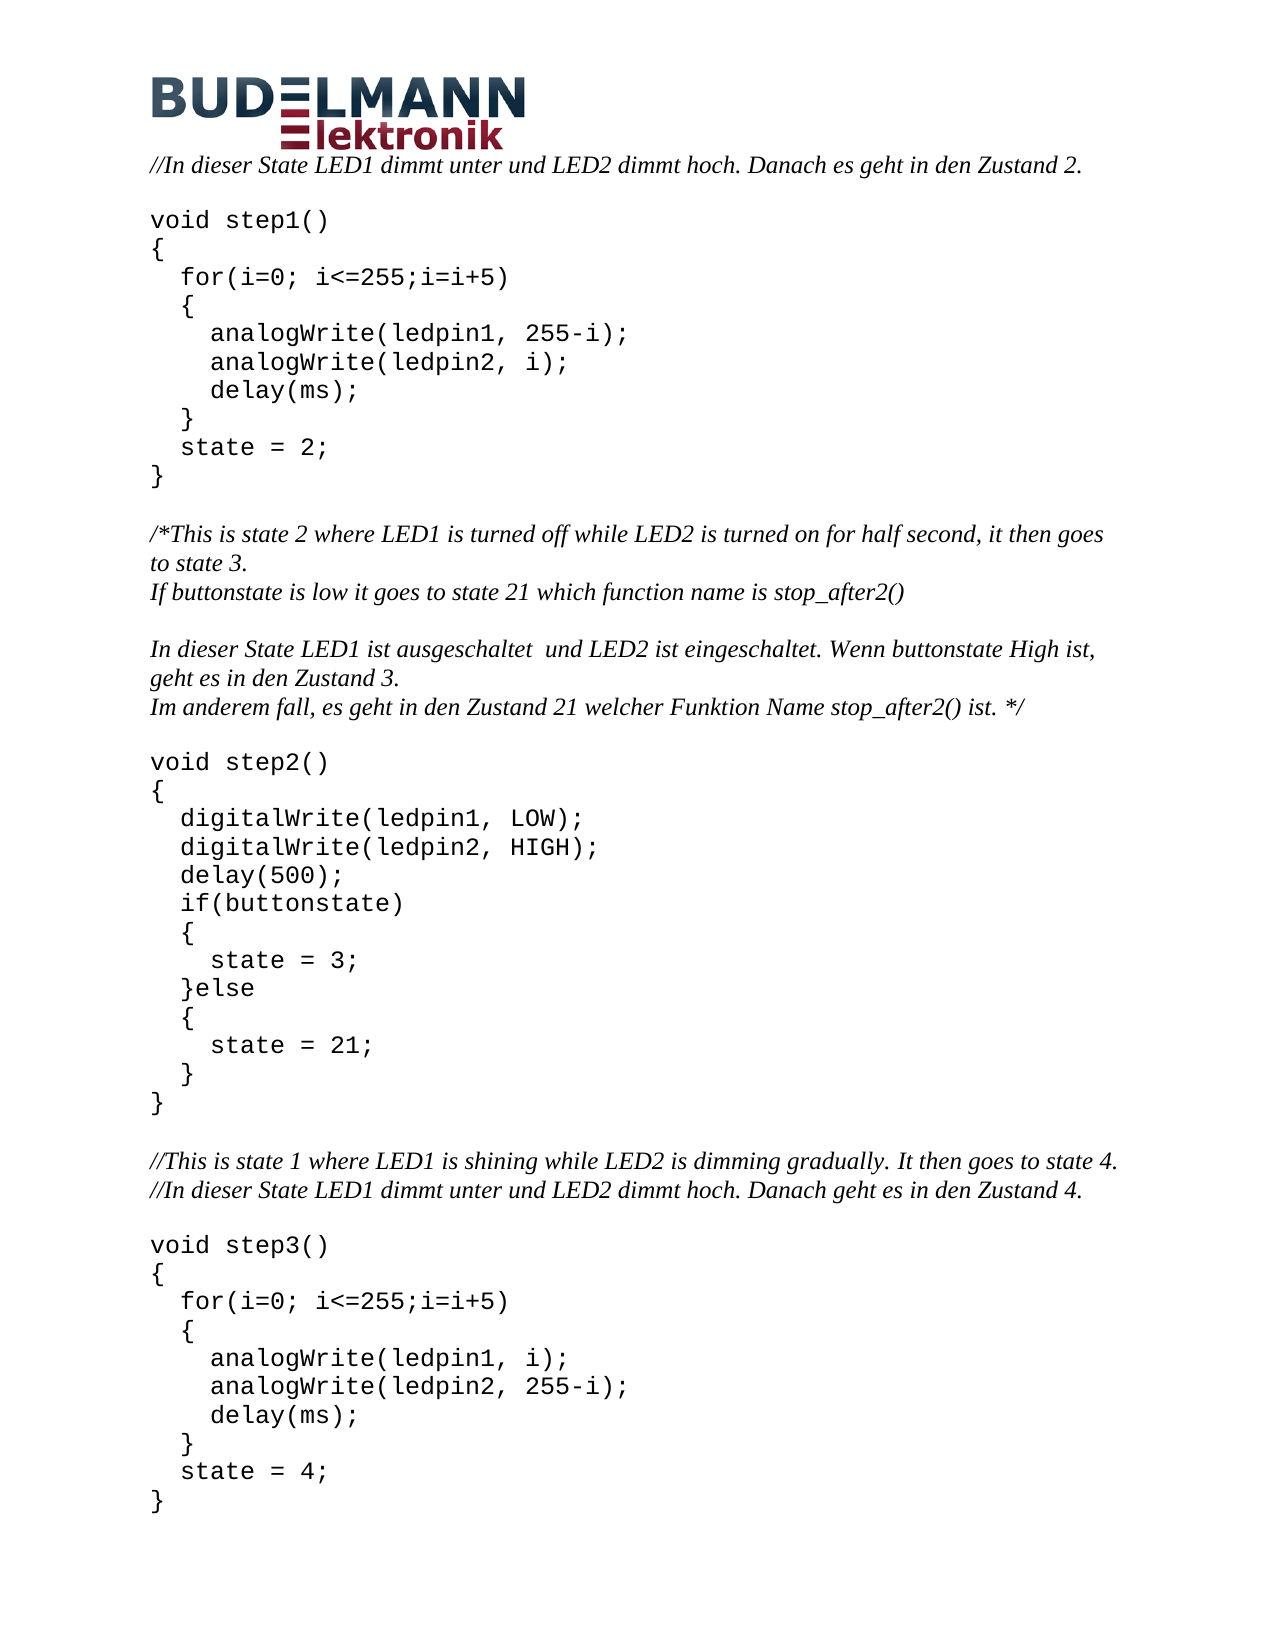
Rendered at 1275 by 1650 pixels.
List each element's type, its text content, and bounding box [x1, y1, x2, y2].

text } [150, 406, 1125, 434]
text void step2() [150, 749, 1125, 778]
text { [150, 919, 1125, 948]
text delay(ms); [150, 1402, 1125, 1431]
text { [150, 778, 1125, 806]
text delay(ms); [150, 378, 1125, 406]
text /*This is state 2 where LED1 is turned off while LED2 is turned on for half second, it then goes to state 3. [150, 519, 1125, 577]
text } [150, 1431, 1125, 1459]
text } [150, 1089, 1125, 1118]
text analogWrite(ledpin2, i); [150, 349, 1125, 378]
text { [150, 1004, 1125, 1033]
text { [150, 1317, 1125, 1346]
text }else [150, 976, 1125, 1004]
text state = 3; [150, 948, 1125, 976]
text { [150, 1261, 1125, 1289]
text digitalWrite(ledpin1, LOW); [150, 806, 1125, 834]
text //This is state 1 where LED1 is shining while LED2 is dimming gradually. It then goes to state 4. [150, 1146, 1125, 1175]
text } [150, 1487, 1125, 1516]
text state = 4; [150, 1459, 1125, 1487]
text In dieser State LED1 ist ausgeschaltet und LED2 ist eingeschaltet. Wenn buttonstate High ist, geht es in den Zustand 3. [150, 634, 1125, 692]
text } [150, 1061, 1125, 1089]
text { [150, 293, 1125, 321]
text state = 2; [150, 434, 1125, 463]
text //In dieser State LED1 dimmt unter und LED2 dimmt hoch. Danach geht es in den Zustand 4. [150, 1175, 1125, 1203]
text //In dieser State LED1 dimmt unter und LED2 dimmt hoch. Danach es geht in den Zustand 2. [150, 150, 1125, 179]
text analogWrite(ledpin1, 255-i); [150, 321, 1125, 349]
text { [150, 236, 1125, 264]
text digitalWrite(ledpin2, HIGH); [150, 834, 1125, 863]
text if(buttonstate) [150, 891, 1125, 919]
text Im anderem fall, es geht in den Zustand 21 welcher Funktion Name stop_after2() ist. */ [150, 692, 1125, 721]
text void step1() [150, 208, 1125, 236]
text analogWrite(ledpin2, 255-i); [150, 1374, 1125, 1402]
text void step3() [150, 1232, 1125, 1261]
text analogWrite(ledpin1, i); [150, 1346, 1125, 1374]
text } [150, 463, 1125, 491]
text for(i=0; i<=255;i=i+5) [150, 264, 1125, 293]
text delay(500); [150, 863, 1125, 891]
text for(i=0; i<=255;i=i+5) [150, 1289, 1125, 1317]
text If buttonstate is low it goes to state 21 which function name is stop_after2() [150, 577, 1125, 606]
text state = 21; [150, 1033, 1125, 1061]
